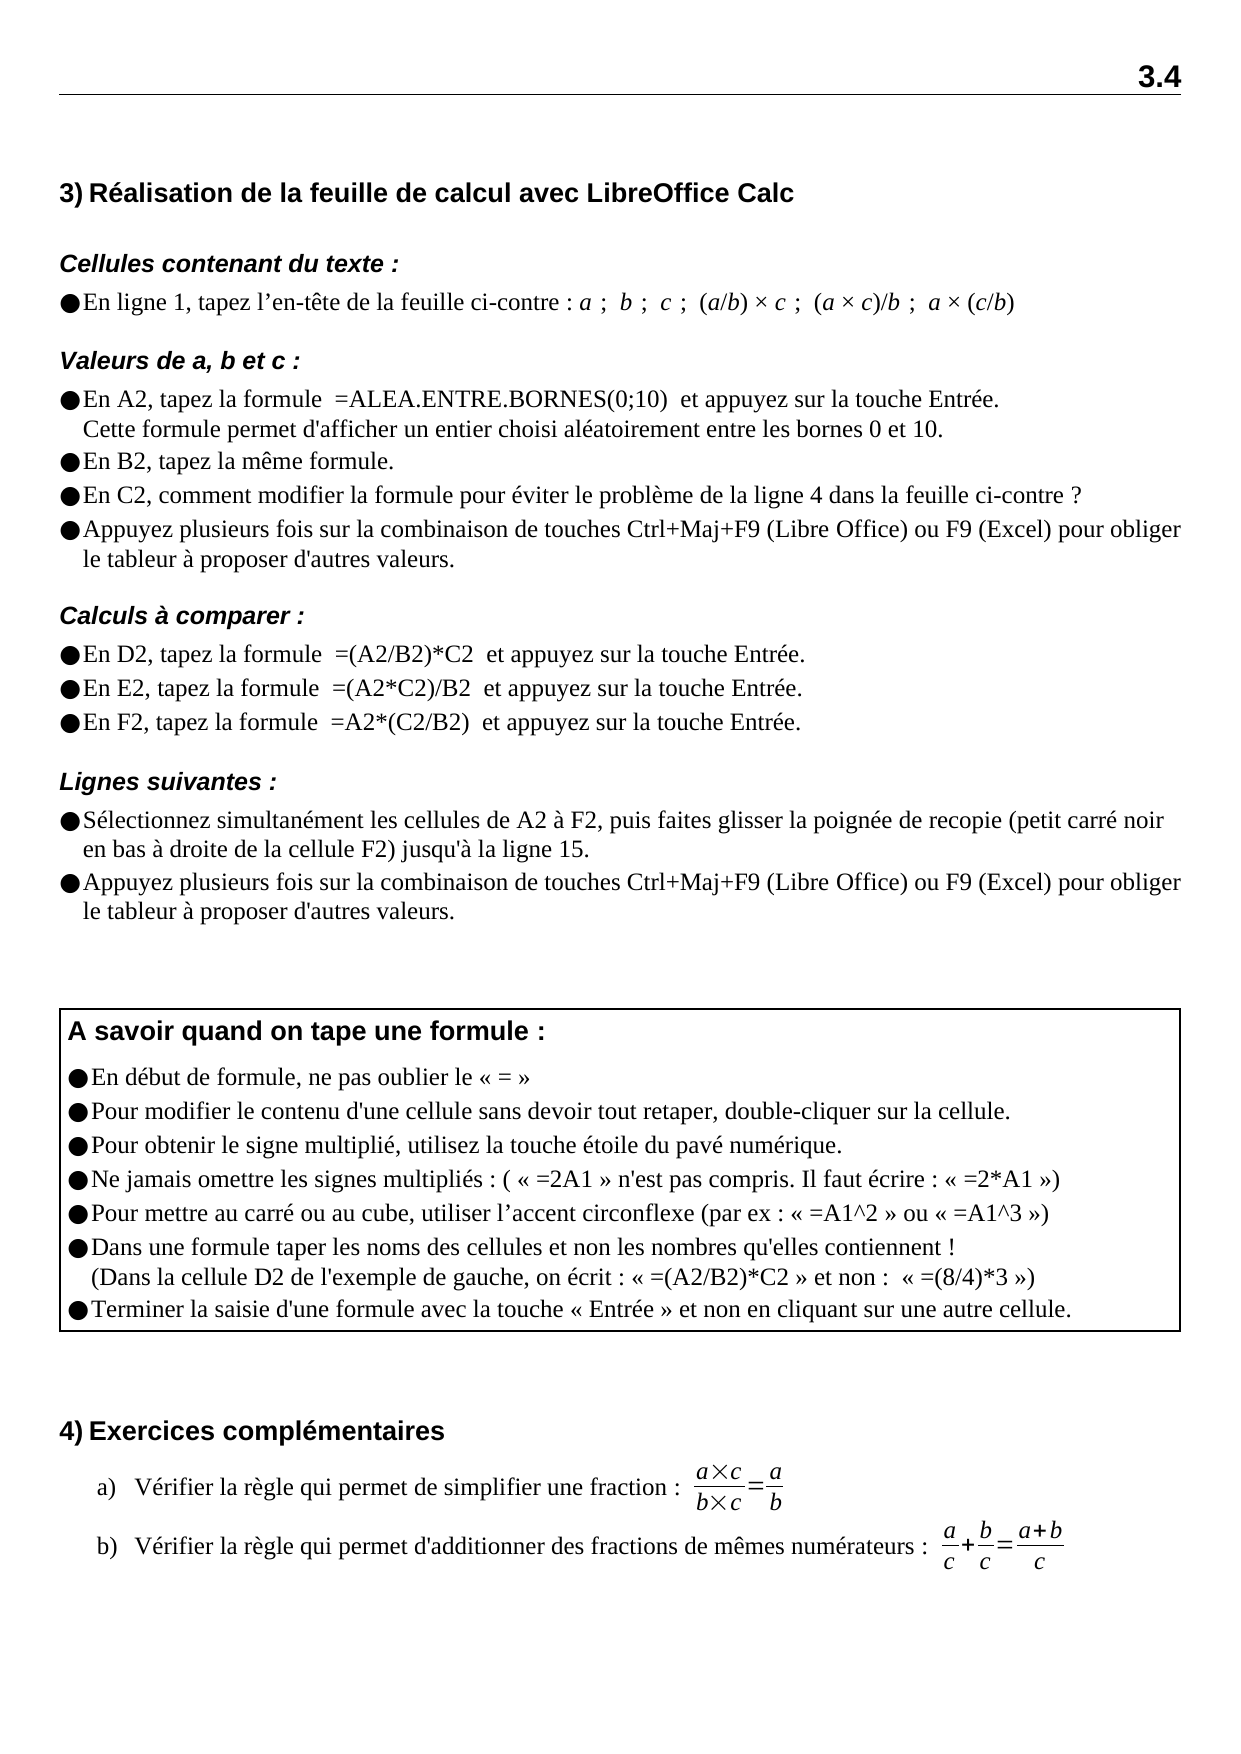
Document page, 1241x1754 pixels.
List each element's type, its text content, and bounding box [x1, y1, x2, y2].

text A savoir quand on tape une formule : [61, 1010, 1179, 1046]
text Valeurs de a, b et c : [59, 347, 1181, 375]
list En D2, tapez la formule =(A2/B2)*C2 et appuyez sur la touche Entrée. [59, 636, 1181, 670]
list En ligne 1, tapez l’en-tête de la feuille ci-contre : a ; b ; c ; (a/b) × c ; (a × c)/b ; a × (c/b) [59, 283, 1181, 318]
list Terminer la saisie d'une formule avec la touche « Entrée » et non en cliquant sur une autre cellule. [61, 1282, 1179, 1330]
list En A2, tapez la formule =ALEA.ENTRE.BORNES(0;10) et appuyez sur la touche Entrée. Cette formule permet d'afficher un entier choisi aléatoirement entre les bornes 0 et 10. [59, 381, 1181, 443]
list En E2, tapez la formule =(A2*C2)/B2 et appuyez sur la touche Entrée. [59, 670, 1181, 704]
text Cellules contenant du texte : [59, 250, 1181, 278]
list Sélectionnez simultanément les cellules de A2 à F2, puis faites glisser la poignée de recopie (petit carré noir en bas à droite de la cellule F2) jusqu'à la ligne 15. [59, 801, 1181, 863]
list Vérifier la règle qui permet de simplifier une fraction : [97, 1458, 1181, 1517]
list Appuyez plusieurs fois sur la combinaison de touches Ctrl+Maj+F9 (Libre Office) ou F9 (Excel) pour obliger le tableur à proposer d'autres valeurs. [59, 863, 1181, 925]
list Réalisation de la feuille de calcul avec LibreOffice Calc [59, 178, 1181, 208]
list Vérifier la règle qui permet d'additionner des fractions de mêmes numérateurs : [97, 1517, 1181, 1576]
list En F2, tapez la formule =A2*(C2/B2) et appuyez sur la touche Entrée. [59, 704, 1181, 738]
list Exercices complémentaires [59, 1416, 1181, 1446]
list En début de formule, ne pas oublier le « = » [61, 1050, 1179, 1084]
list Pour mettre au carré ou au cube, utiliser l’accent circonflexe (par ex : « =A1^2 » ou « =A1^3 ») [61, 1186, 1179, 1221]
list Pour modifier le contenu d'une cellule sans devoir tout retaper, double-cliquer sur la cellule. [61, 1084, 1179, 1118]
text Calculs à comparer : [59, 602, 1181, 630]
text Lignes suivantes : [59, 768, 1181, 796]
text 3.4 [59, 59, 1181, 94]
list Ne jamais omettre les signes multipliés : ( « =2A1 » n'est pas compris. Il faut écrire : « =2*A1 ») [61, 1152, 1179, 1186]
list Dans une formule taper les noms des cellules et non les nombres qu'elles contiennent ! (Dans la cellule D2 de l'exemple de gauche, on écrit : « =(A2/B2)*C2 » et non : « =(8/4)*3 ») [61, 1221, 1179, 1282]
list En B2, tapez la même formule. [59, 443, 1181, 477]
list En C2, comment modifier la formule pour éviter le problème de la ligne 4 dans la feuille ci-contre ? [59, 477, 1181, 511]
list Appuyez plusieurs fois sur la combinaison de touches Ctrl+Maj+F9 (Libre Office) ou F9 (Excel) pour obliger le tableur à proposer d'autres valeurs. [59, 511, 1181, 573]
list Pour obtenir le signe multiplié, utilisez la touche étoile du pavé numérique. [61, 1118, 1179, 1152]
